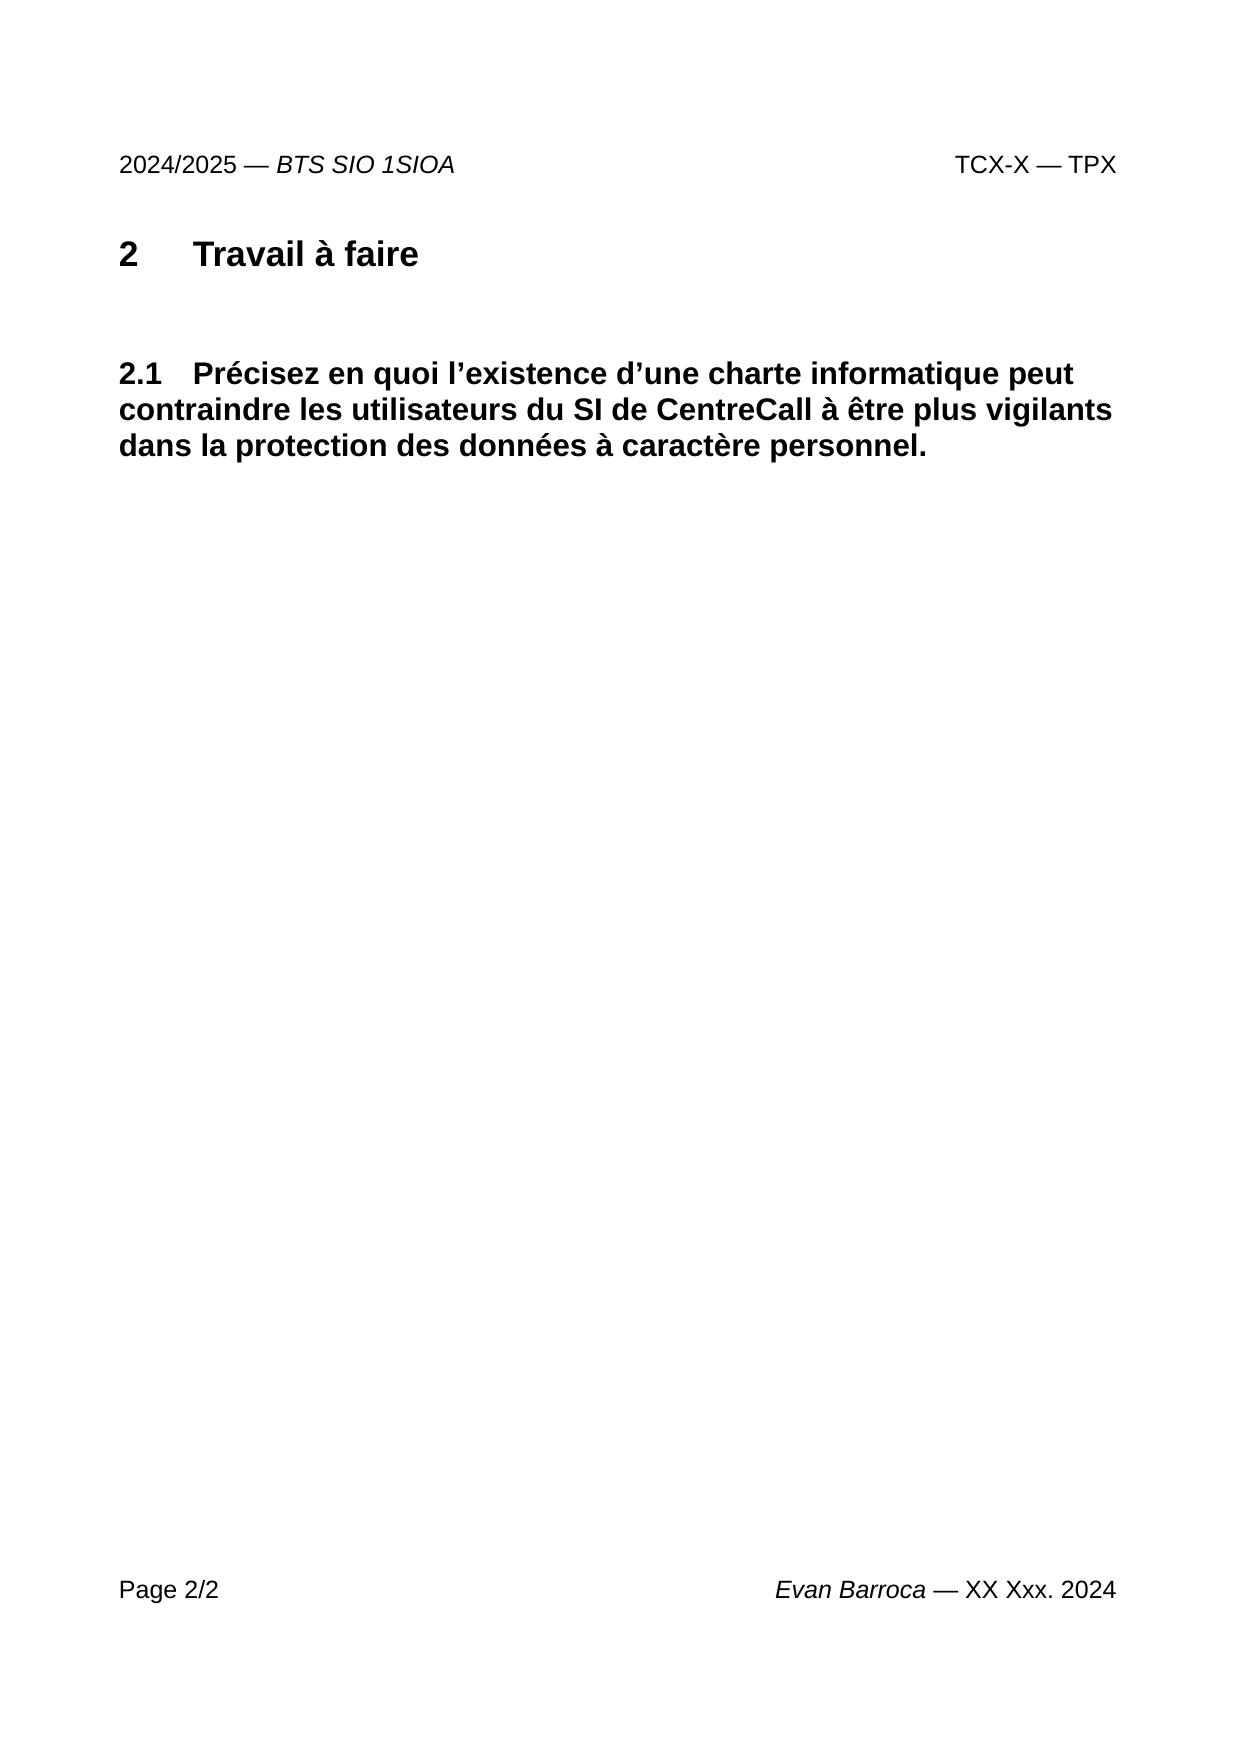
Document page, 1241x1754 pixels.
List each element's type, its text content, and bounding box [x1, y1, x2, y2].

subtitle Travail à faire [119, 233, 1117, 274]
subtitle Précisez en quoi l’existence d’une charte informatique peut contraindre les utilisateurs du SI de CentreCall à être plus vigilants dans la protection des données à caractère personnel. [119, 355, 1117, 463]
